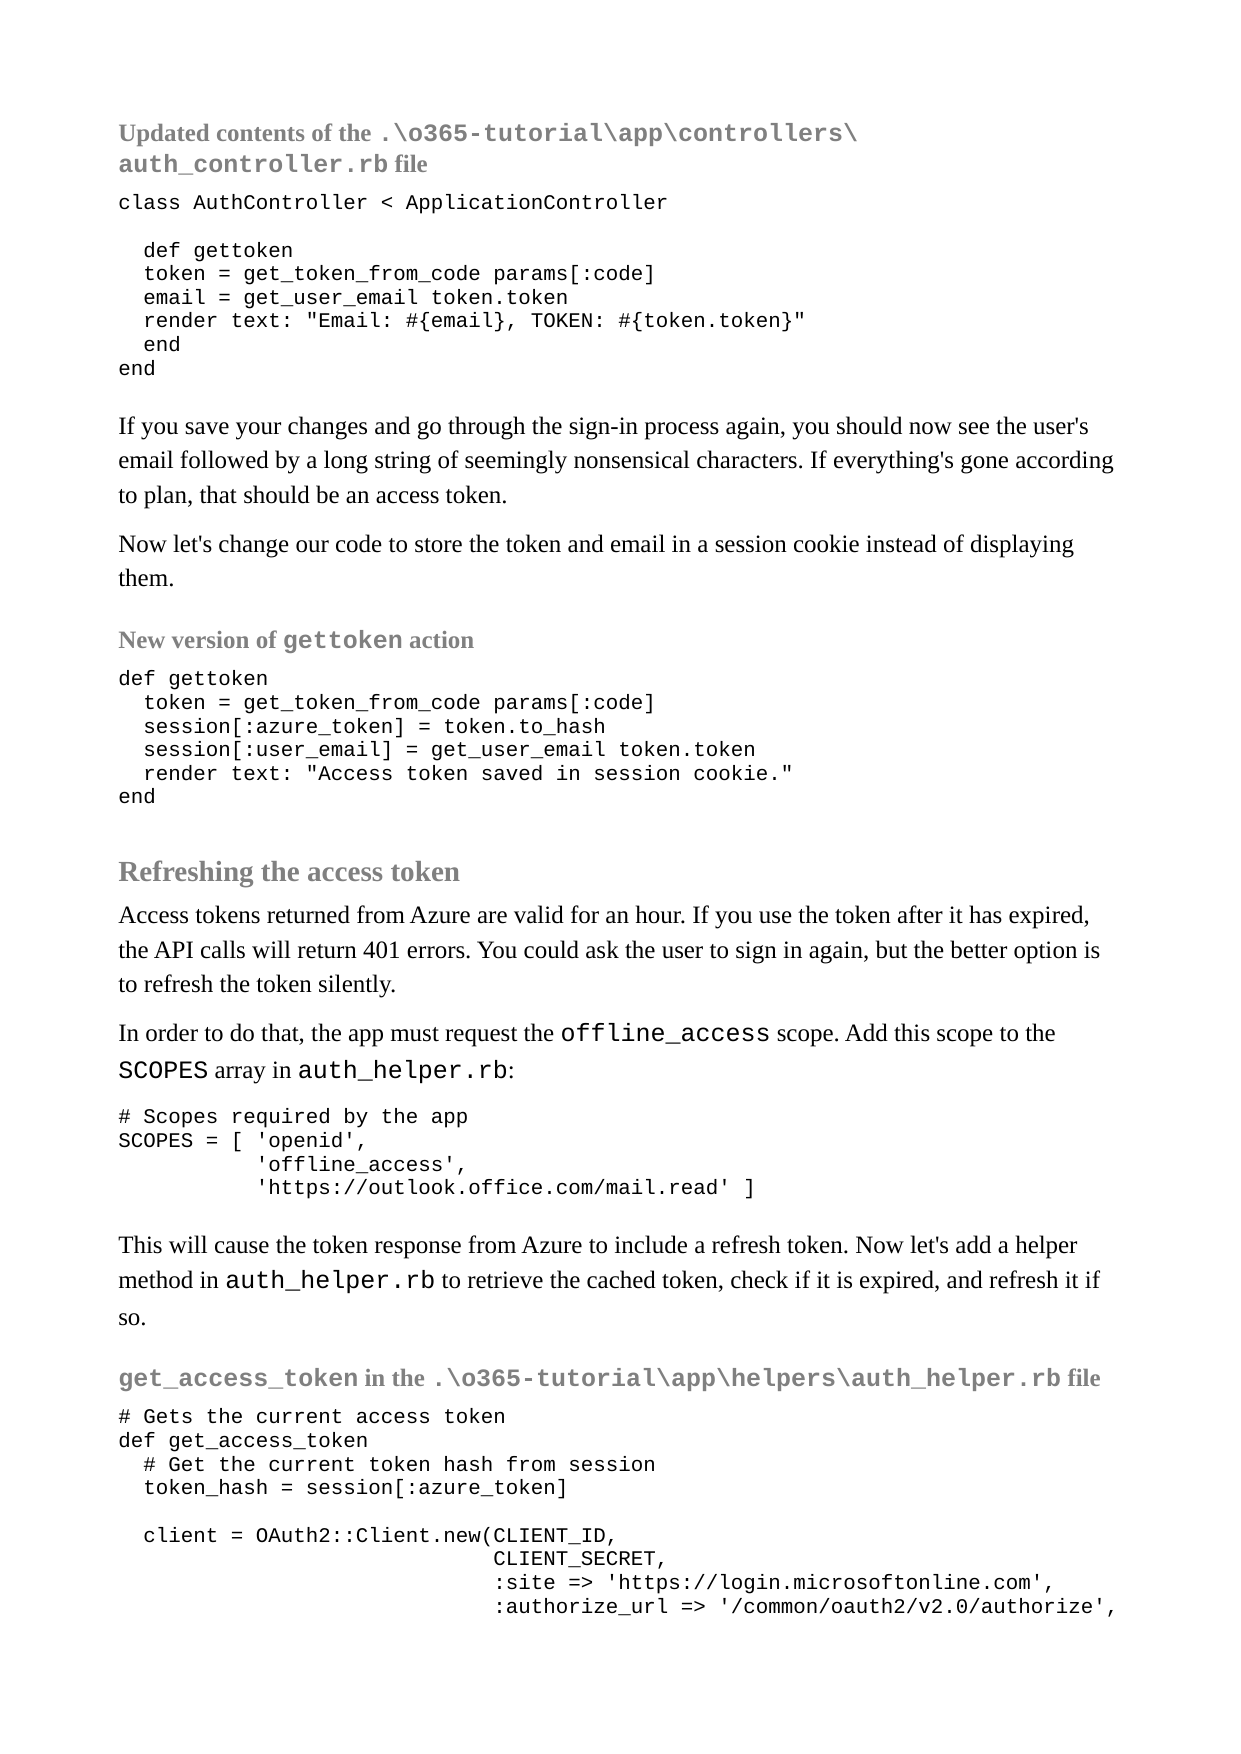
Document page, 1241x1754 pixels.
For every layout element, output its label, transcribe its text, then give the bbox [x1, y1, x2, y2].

text # Get the current token hash from session [118, 1454, 1122, 1477]
text def get_access_token [118, 1430, 1122, 1454]
text def gettoken [118, 239, 1122, 263]
text email = get_user_email token.token [118, 287, 1122, 311]
text # Scopes required by the app [118, 1106, 1122, 1130]
text end [118, 787, 1122, 810]
text In order to do that, the app must request the offline_access scope. Add this scope to the SCOPES array in auth_helper.rb: [118, 1018, 1122, 1086]
subtitle Updated contents of the .\o365-tutorial\app\controllers\auth_controller.rb file [118, 118, 1122, 180]
text This will cause the token response from Azure to include a refresh token. Now let's add a helper method in auth_helper.rb to retrieve the cached token, check if it is expired, and refresh it if so. [118, 1231, 1122, 1330]
text render text: "Access token saved in session cookie." [118, 763, 1122, 787]
text If you save your changes and go through the sign-in process again, you should now see the user's email followed by a long string of seemingly nonsensical characters. If everything's gone according to plan, that should be an access token. [118, 411, 1122, 509]
text session[:user_email] = get_user_email token.token [118, 739, 1122, 763]
text token = get_token_from_code params[:code] [118, 263, 1122, 287]
subtitle Refreshing the access token [118, 854, 1122, 888]
text end [118, 358, 1122, 381]
text session[:azure_token] = token.to_hash [118, 716, 1122, 739]
text token_hash = session[:azure_token] [118, 1477, 1122, 1501]
text def gettoken [118, 668, 1122, 692]
text # Gets the current access token [118, 1406, 1122, 1430]
text client = OAuth2::Client.new(CLIENT_ID, [118, 1525, 1122, 1548]
text Now let's change our code to store the token and email in a session cookie instead of displaying them. [118, 529, 1122, 592]
text end [118, 334, 1122, 358]
text class AuthController < ApplicationController [118, 192, 1122, 216]
text token = get_token_from_code params[:code] [118, 692, 1122, 716]
text :authorize_url => '/common/oauth2/v2.0/authorize', [118, 1596, 1122, 1619]
text render text: "Email: #{email}, TOKEN: #{token.token}" [118, 311, 1122, 334]
text Access tokens returned from Azure are valid for an hour. If you use the token after it has expired, the API calls will return 401 errors. You could ask the user to sign in again, but the better option is to refresh the token silently. [118, 900, 1122, 998]
text 'offline_access', [118, 1154, 1122, 1177]
subtitle get_access_token in the .\o365-tutorial\app\helpers\auth_helper.rb file [118, 1363, 1122, 1394]
subtitle New version of gettoken action [118, 625, 1122, 656]
text CLIENT_SECRET, [118, 1548, 1122, 1572]
text :site => 'https://login.microsoftonline.com', [118, 1572, 1122, 1596]
text SCOPES = [ 'openid', [118, 1130, 1122, 1154]
text 'https://outlook.office.com/mail.read' ] [118, 1177, 1122, 1201]
